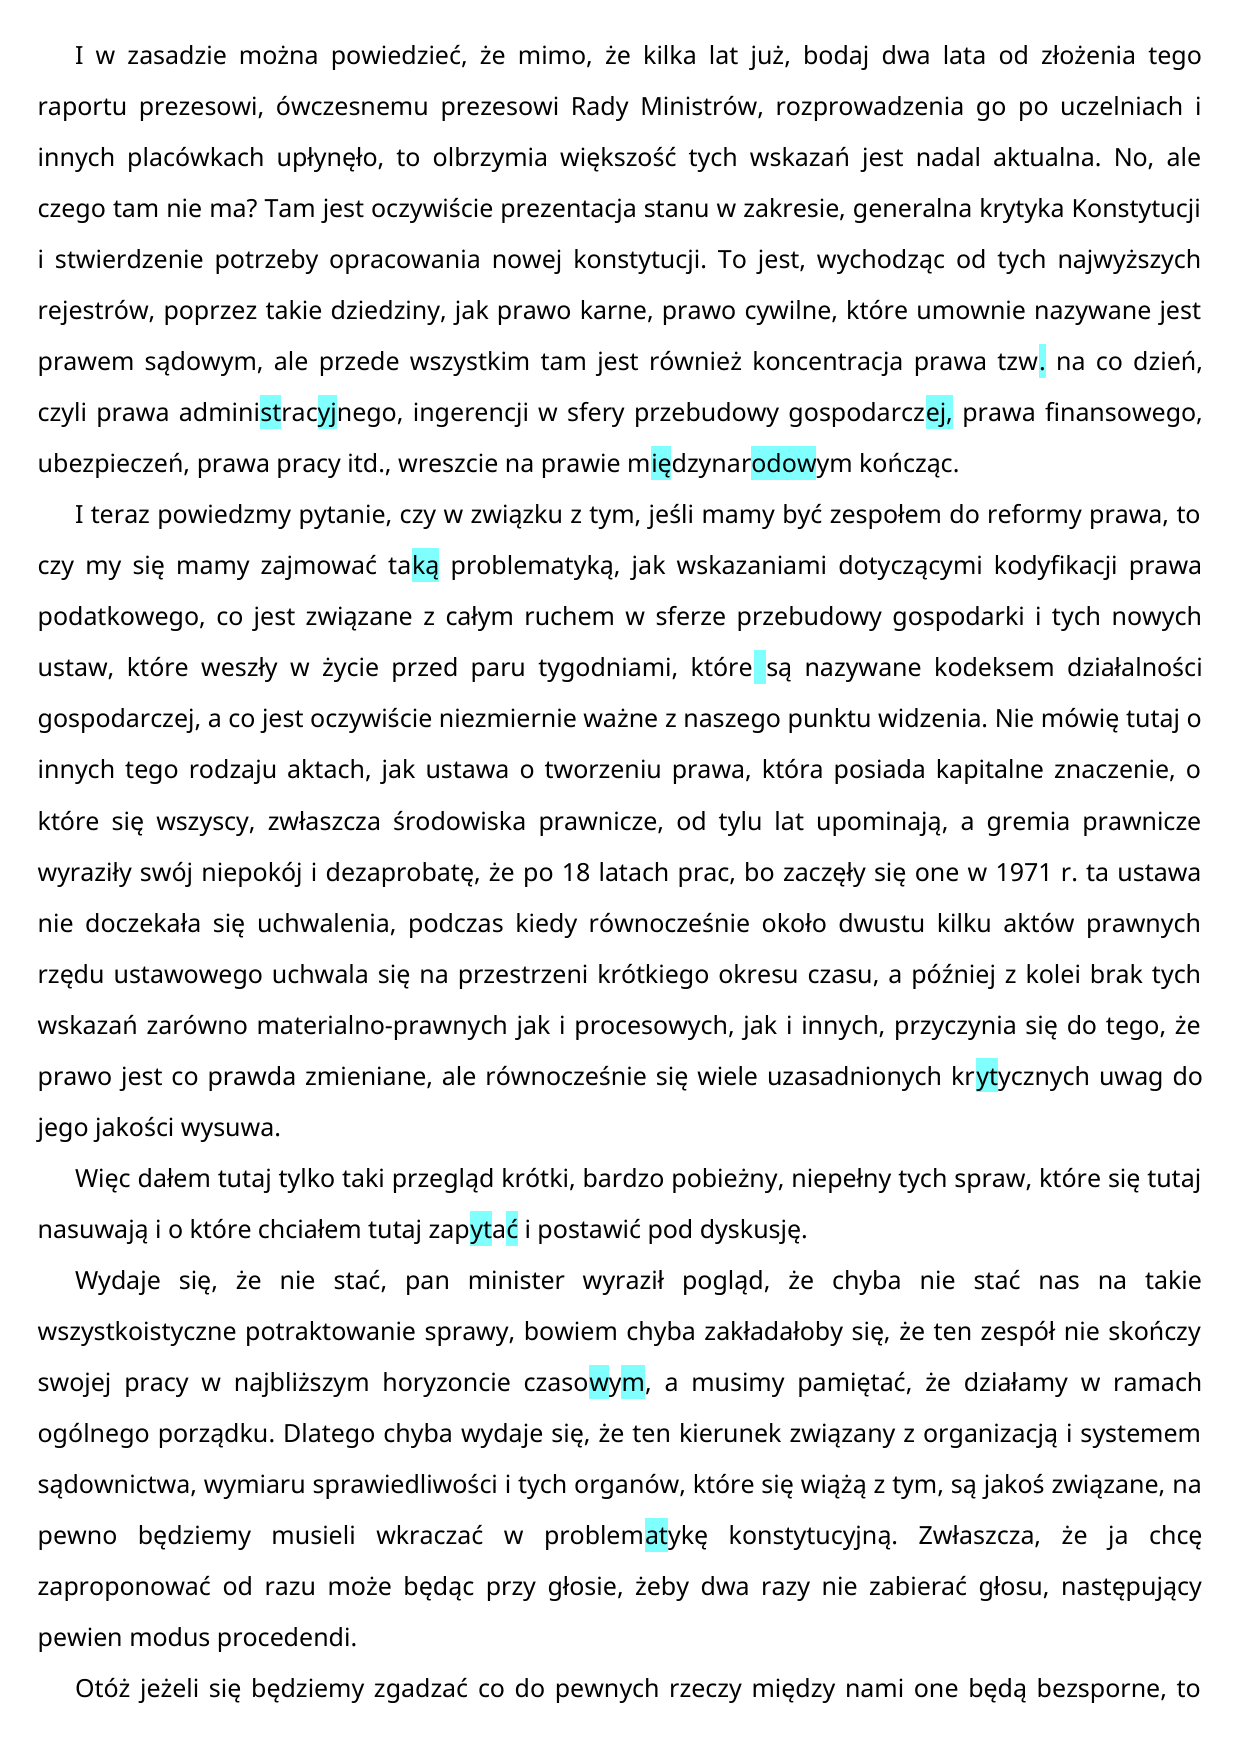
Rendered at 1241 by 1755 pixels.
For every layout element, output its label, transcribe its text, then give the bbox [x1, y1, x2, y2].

text Otóż jeżeli się będziemy zgadzać co do pewnych rzeczy między nami one będą bezsporne, to [37, 1671, 1203, 1705]
text I teraz powiedzmy pytanie, czy w związku z tym, jeśli mamy być zespołem do reformy prawa, to czy my się mamy zajmować taką problematyką, jak wskazaniami dotyczącymi kodyfikacji prawa podatkowego, co jest związane z całym ruchem w sferze przebudowy gospodarki i tych nowych ustaw, które weszły w życie przed paru tygodniami, które są nazywane kodeksem działalności gospodarczej, a co jest oczywiście niezmiernie ważne z naszego punktu widzenia. Nie mówię tutaj o innych tego rodzaju aktach, jak ustawa o tworzeniu prawa, która posiada kapitalne znaczenie, o które się wszyscy, zwłaszcza środowiska prawnicze, od tylu lat upominają, a gremia prawnicze wyraziły swój niepokój i dezaprobatę, że po 18 latach prac, bo zaczęły się one w 1971 r. ta ustawa nie doczekała się uchwalenia, podczas kiedy równocześnie około dwustu kilku aktów prawnych rzędu ustawowego uchwala się na przestrzeni krótkiego okresu czasu, a później z kolei brak tych wskazań zarówno materialno-prawnych jak i procesowych, jak i innych, przyczynia się do tego, że prawo jest co prawda zmieniane, ale równocześnie się wiele uzasadnionych krytycznych uwag do jego jakości wysuwa. [37, 497, 1203, 1143]
text Wydaje się, że nie stać, pan minister wyraził pogląd, że chyba nie stać nas na takie wszystkoistyczne potraktowanie sprawy, bowiem chyba zakładałoby się, że ten zespół nie skończy swojej pracy w najbliższym horyzoncie czasowym, a musimy pamiętać, że działamy w ramach ogólnego porządku. Dlatego chyba wydaje się, że ten kierunek związany z organizacją i systemem sądownictwa, wymiaru sprawiedliwości i tych organów, które się wiążą z tym, są jakoś związane, na pewno będziemy musieli wkraczać w problematykę konstytucyjną. Zwłaszcza, że ja chcę zaproponować od razu może będąc przy głosie, żeby dwa razy nie zabierać głosu, następujący pewien modus procedendi. [37, 1262, 1203, 1654]
text Więc dałem tutaj tylko taki przegląd krótki, bardzo pobieżny, niepełny tych spraw, które się tutaj nasuwają i o które chciałem tutaj zapytać i postawić pod dyskusję. [37, 1160, 1203, 1246]
text I w zasadzie można powiedzieć, że mimo, że kilka lat już, bodaj dwa lata od złożenia tego raportu prezesowi, ówczesnemu prezesowi Rady Ministrów, rozprowadzenia go po uczelniach i innych placówkach upłynęło, to olbrzymia większość tych wskazań jest nadal aktualna. No, ale czego tam nie ma? Tam jest oczywiście prezentacja stanu w zakresie, generalna krytyka Konstytucji i stwierdzenie potrzeby opracowania nowej konstytucji. To jest, wychodząc od tych najwyższych rejestrów, poprzez takie dziedziny, jak prawo karne, prawo cywilne, które umownie nazywane jest prawem sądowym, ale przede wszystkim tam jest również koncentracja prawa tzw. na co dzień, czyli prawa administracyjnego, ingerencji w sfery przebudowy gospodarczej, prawa finansowego, ubezpieczeń, prawa pracy itd., wreszcie na prawie międzynarodowym kończąc. [37, 37, 1203, 480]
